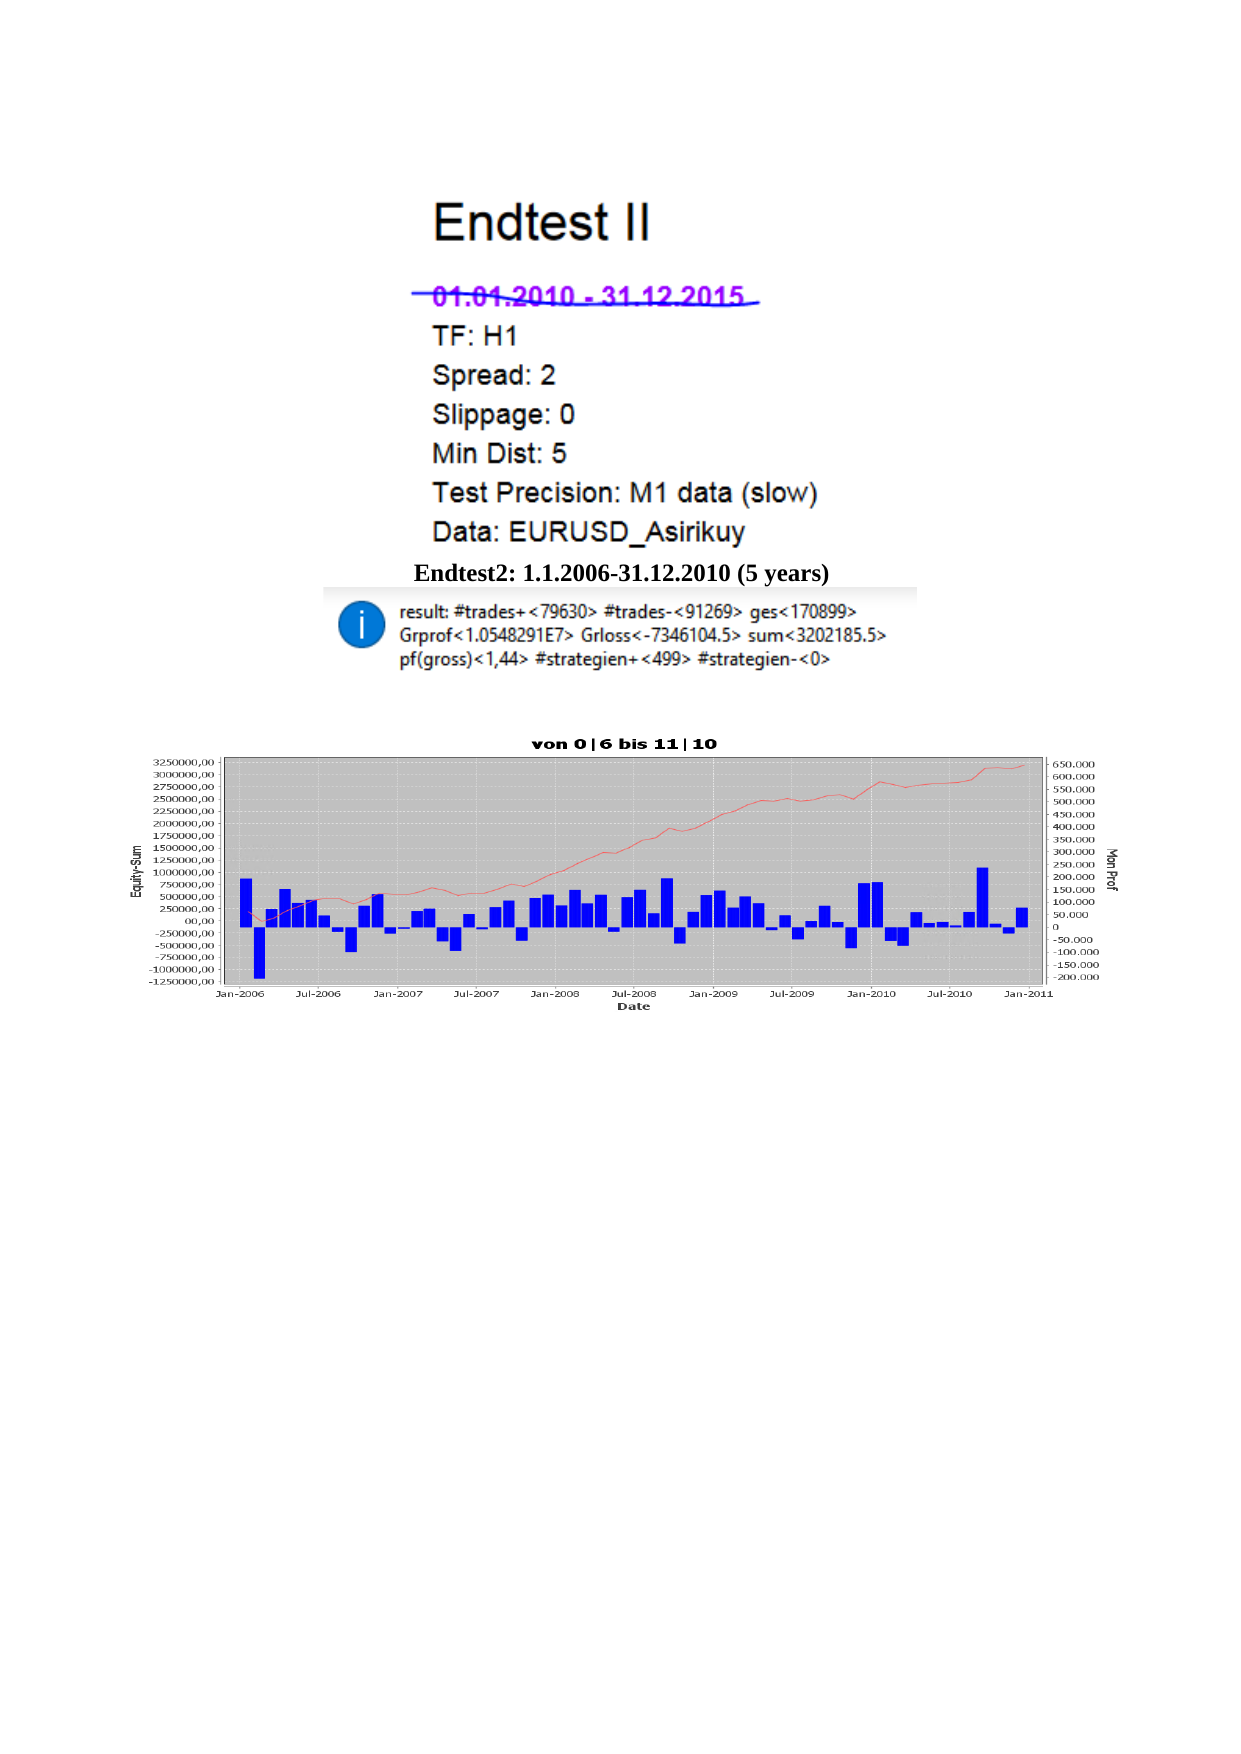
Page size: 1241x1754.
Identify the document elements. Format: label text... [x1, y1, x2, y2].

picture [323, 587, 917, 705]
picture [118, 733, 1123, 1012]
picture [390, 175, 850, 559]
text Endtest2: 1.1.2006-31.12.2010 (5 years) [118, 176, 1122, 587]
